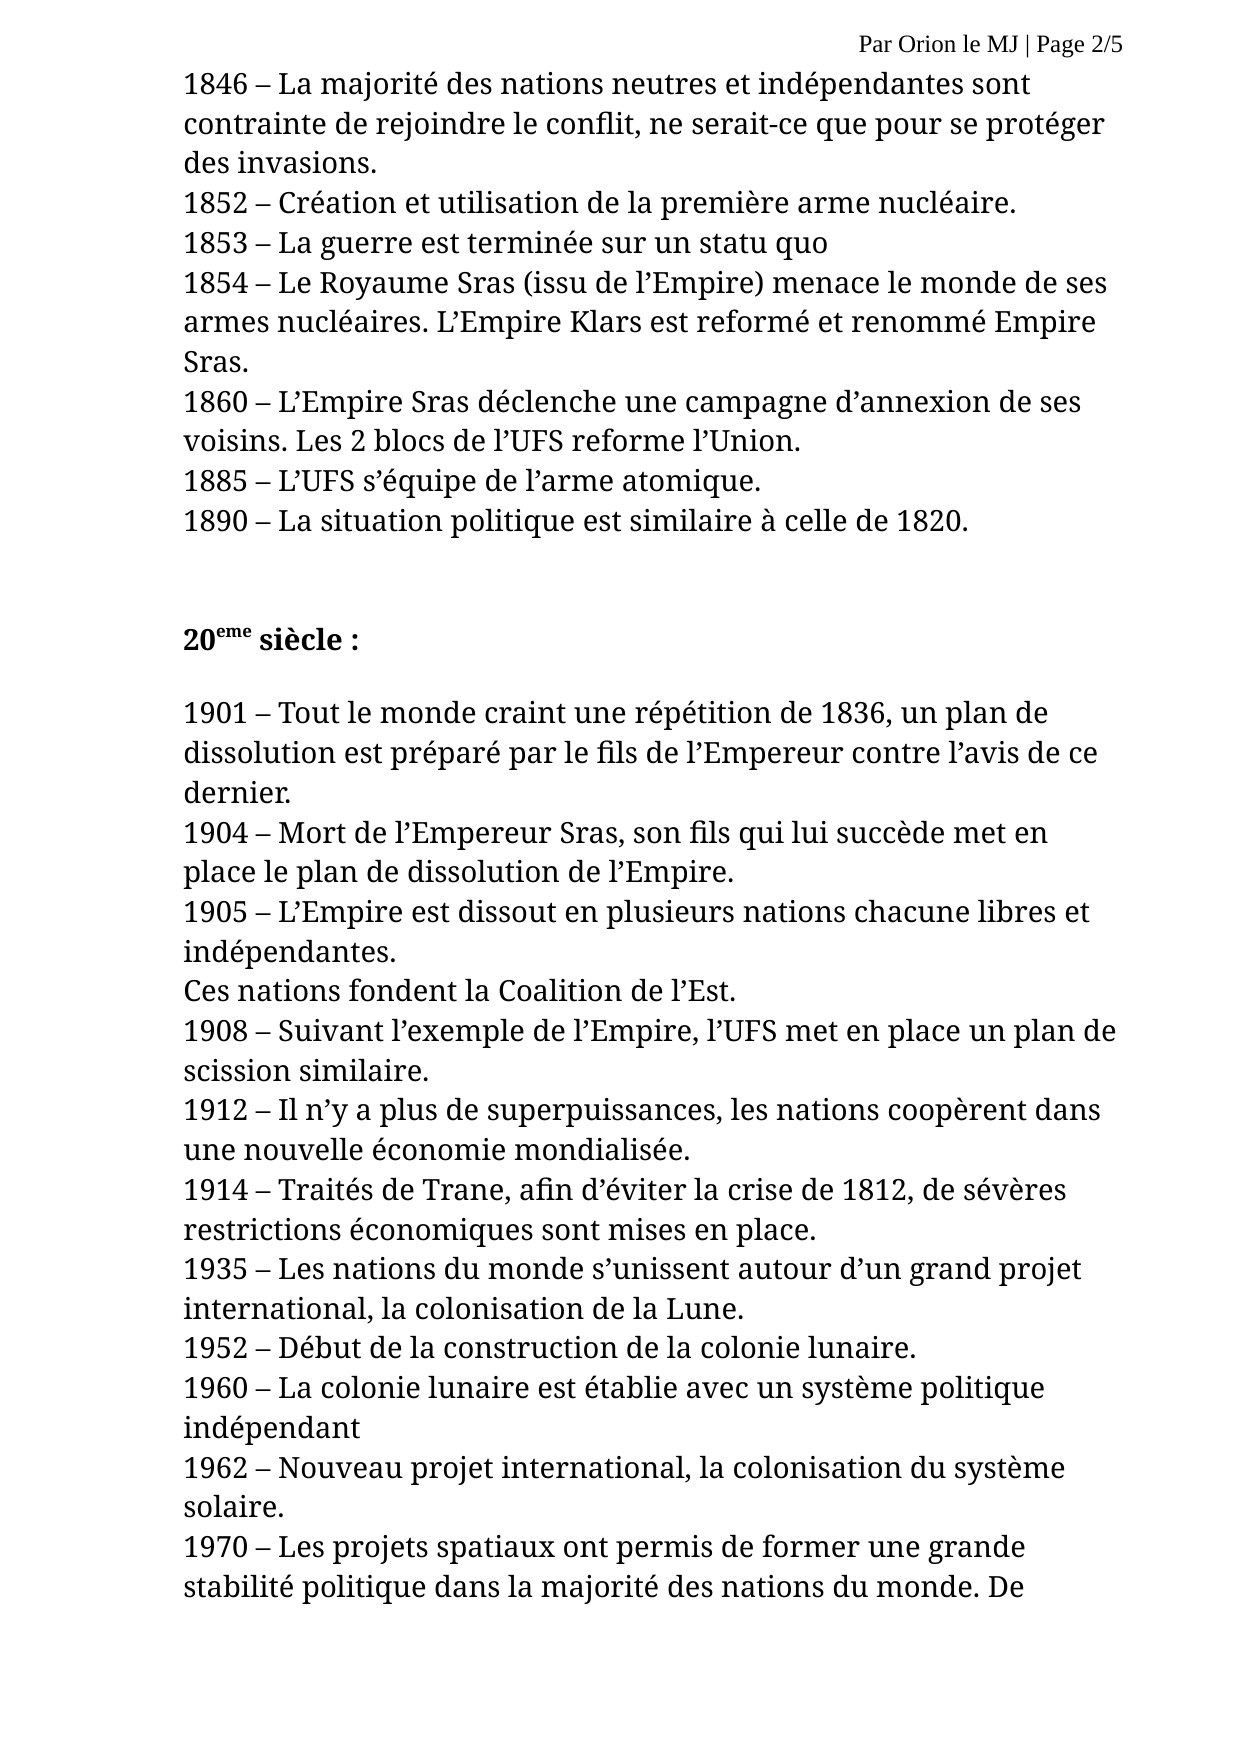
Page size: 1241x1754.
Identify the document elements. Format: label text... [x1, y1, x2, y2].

text 1905 – L’Empire est dissout en plusieurs nations chacune libres et indépendantes. [183, 891, 1123, 971]
text 1846 – La majorité des nations neutres et indépendantes sont contrainte de rejoindre le conflit, ne serait-ce que pour se protéger des invasions. [183, 63, 1123, 182]
text 1912 – Il n’y a plus de superpuissances, les nations coopèrent dans une nouvelle économie mondialisée. [183, 1090, 1123, 1169]
text 1885 – L’UFS s’équipe de l’arme atomique. [183, 460, 1123, 500]
text 1901 – Tout le monde craint une répétition de 1836, un plan de dissolution est préparé par le fils de l’Empereur contre l’avis de ce dernier. [183, 693, 1123, 812]
text 1952 – Début de la construction de la colonie lunaire. [183, 1328, 1123, 1367]
text 1852 – Création et utilisation de la première arme nucléaire. [183, 182, 1123, 222]
text 1904 – Mort de l’Empereur Sras, son fils qui lui succède met en place le plan de dissolution de l’Empire. [183, 812, 1123, 891]
text 1914 – Traités de Trane, afin d’éviter la crise de 1812, de sévères restrictions économiques sont mises en place. [183, 1169, 1123, 1248]
text 1960 – La colonie lunaire est établie avec un système politique indépendant [183, 1367, 1123, 1447]
text 20eme siècle : [183, 619, 1123, 659]
text 1908 – Suivant l’exemple de l’Empire, l’UFS met en place un plan de scission similaire. [183, 1010, 1123, 1090]
text 1890 – La situation politique est similaire à celle de 1820. [183, 500, 1123, 540]
text 1935 – Les nations du monde s’unissent autour d’un grand projet international, la colonisation de la Lune. [183, 1248, 1123, 1328]
text 1854 – Le Royaume Sras (issu de l’Empire) menace le monde de ses armes nucléaires. L’Empire Klars est reformé et renommé Empire Sras. [183, 262, 1123, 381]
text Ces nations fondent la Coalition de l’Est. [183, 971, 1123, 1010]
text 1853 – La guerre est terminée sur un statu quo [183, 222, 1123, 262]
text 1970 – Les projets spatiaux ont permis de former une grande stabilité politique dans la majorité des nations du monde. De [183, 1526, 1123, 1606]
text 1860 – L’Empire Sras déclenche une campagne d’annexion de ses voisins. Les 2 blocs de l’UFS reforme l’Union. [183, 381, 1123, 460]
text 1962 – Nouveau projet international, la colonisation du système solaire. [183, 1447, 1123, 1526]
